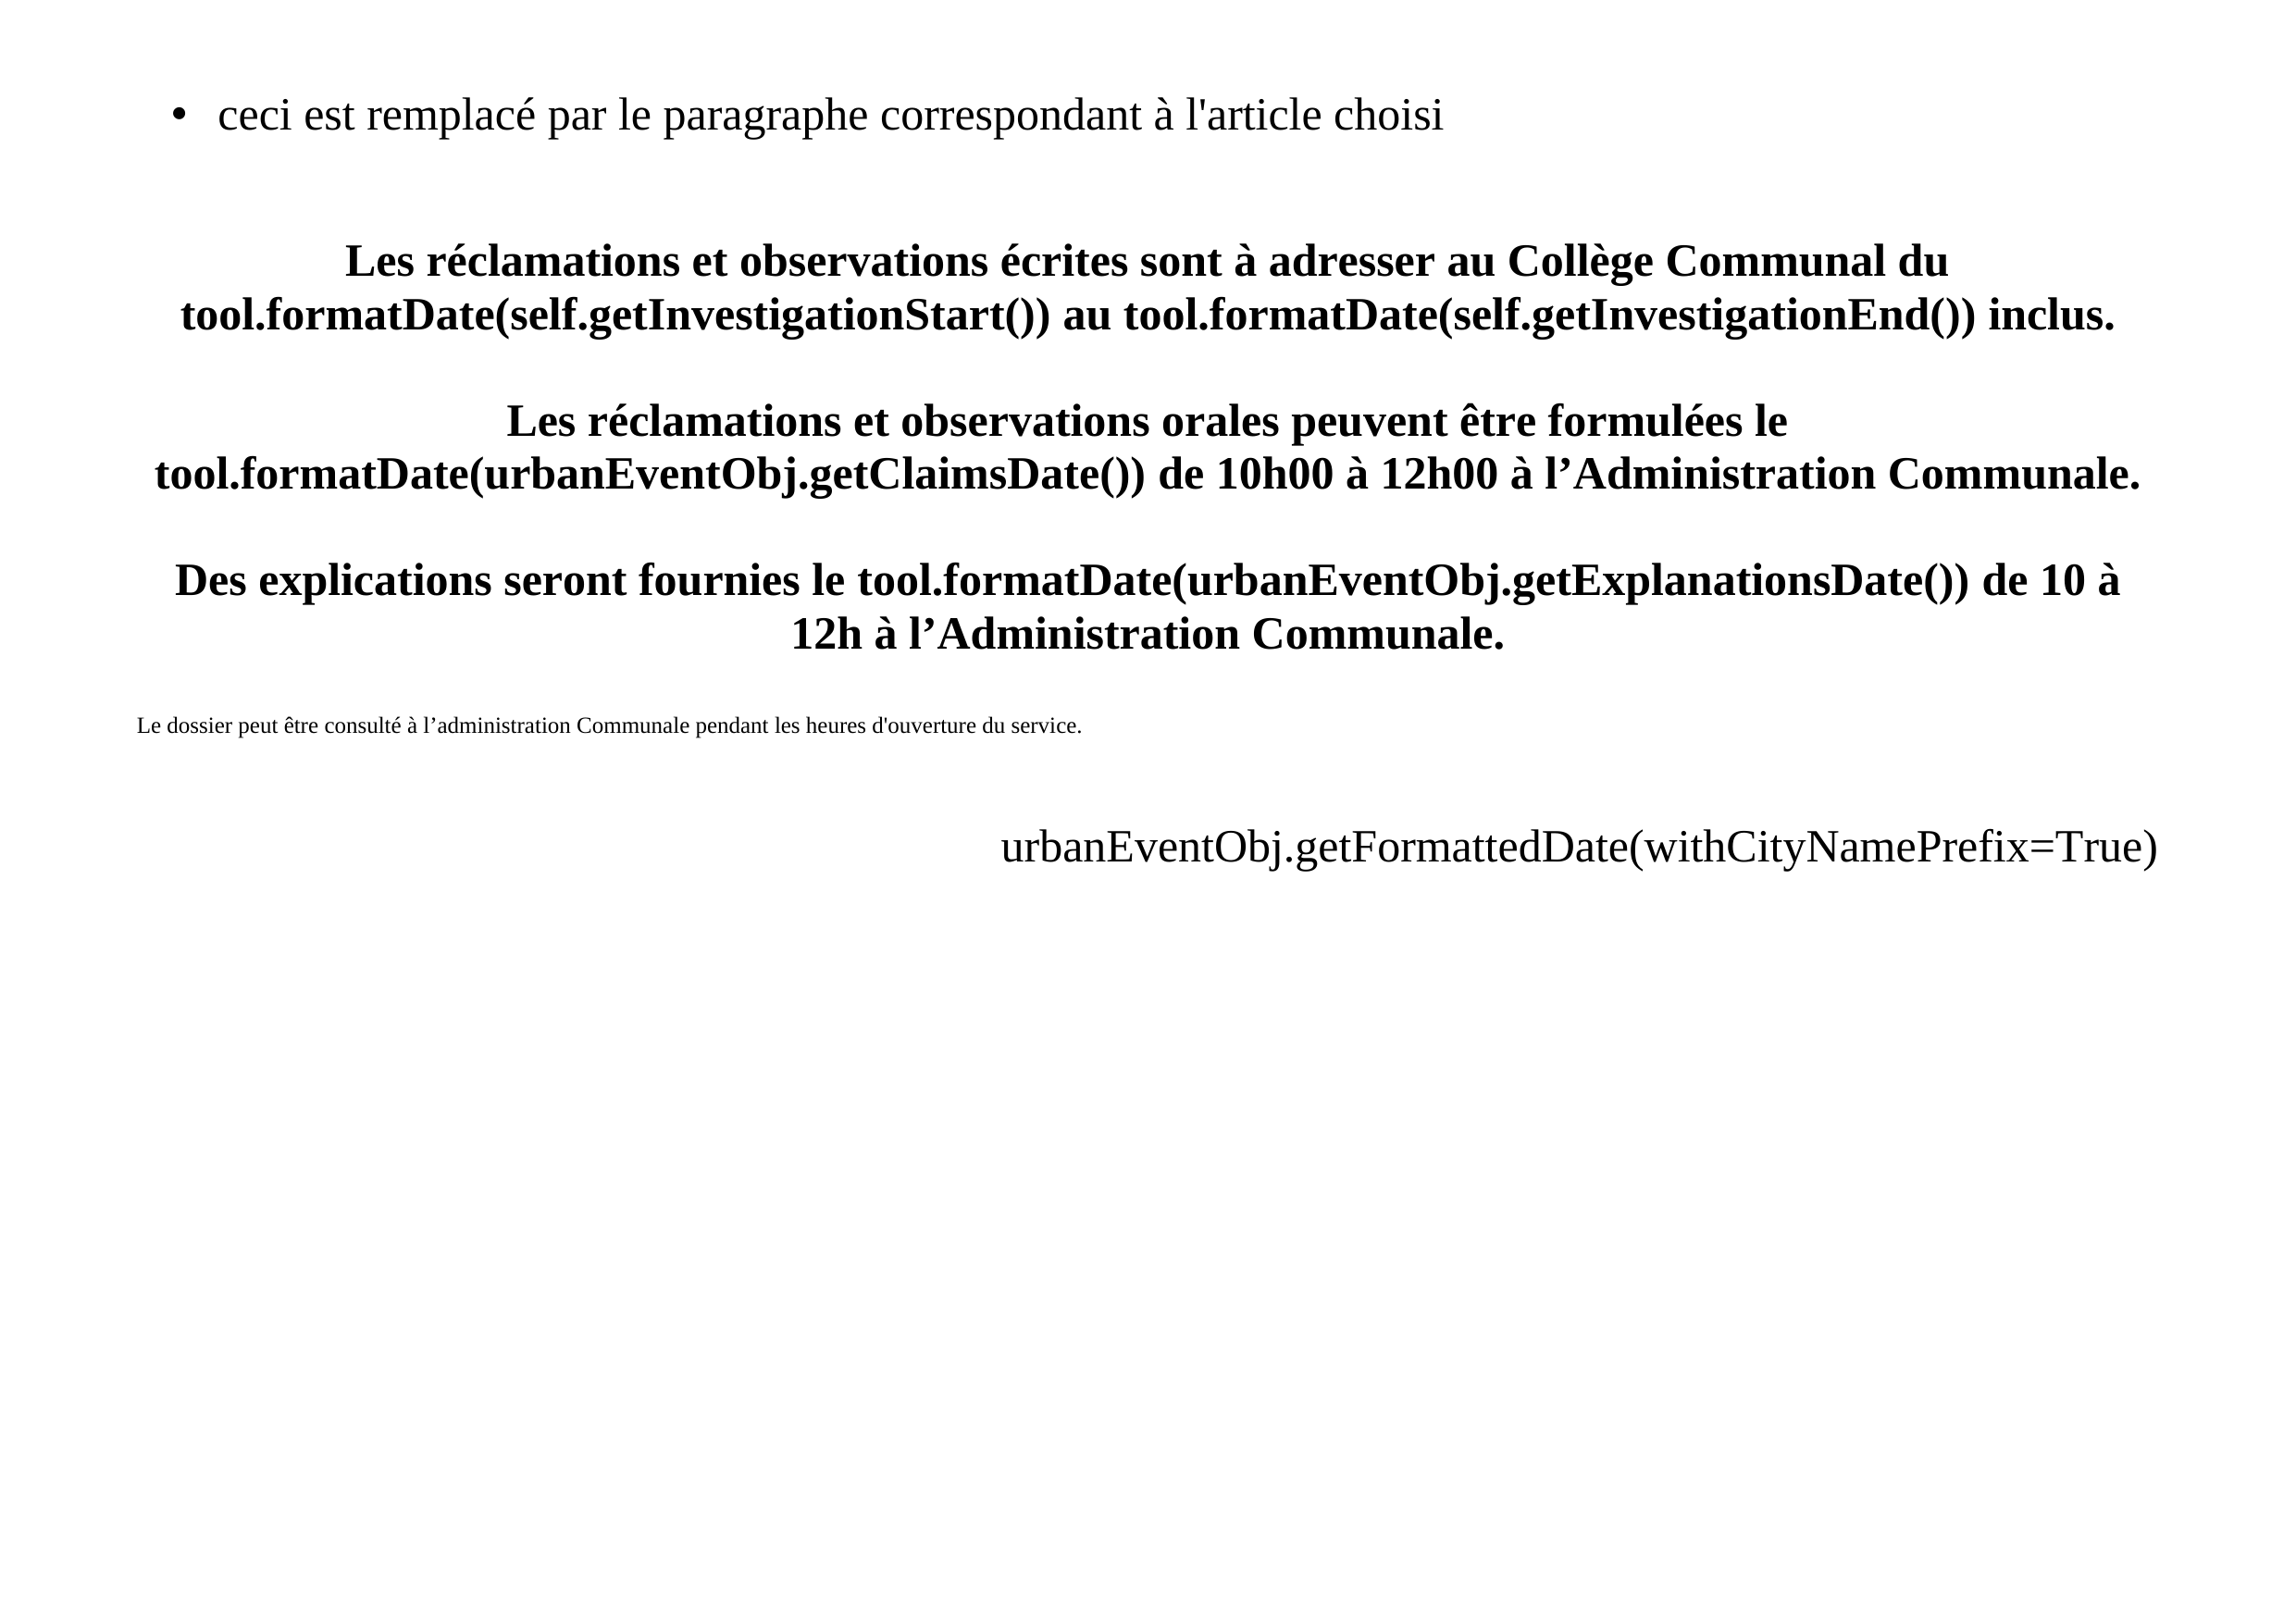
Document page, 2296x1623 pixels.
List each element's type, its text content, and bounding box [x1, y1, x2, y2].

text Des explications seront fournies le tool.formatDate(urbanEventObj.getExplanationsDate()) de 10 à 12h à l’Administration Communale. [137, 552, 2159, 659]
text urbanEventObj.getFormattedDate(withCityNamePrefix=True) [137, 818, 2159, 872]
text Les réclamations et observations écrites sont à adresser au Collège Communal du tool.formatDate(self.getInvestigationStart()) au tool.formatDate(self.getInvestigationEnd()) inclus. [137, 233, 2159, 340]
list ceci est remplacé par le paragraphe correspondant à l'article choisi [171, 87, 2159, 140]
text Le dossier peut être consulté à l’administration Communale pendant les heures d'ouverture du service. [137, 712, 2159, 738]
text Les réclamations et observations orales peuvent être formulées le tool.formatDate(urbanEventObj.getClaimsDate()) de 10h00 à 12h00 à l’Administration Communale. [137, 392, 2159, 499]
